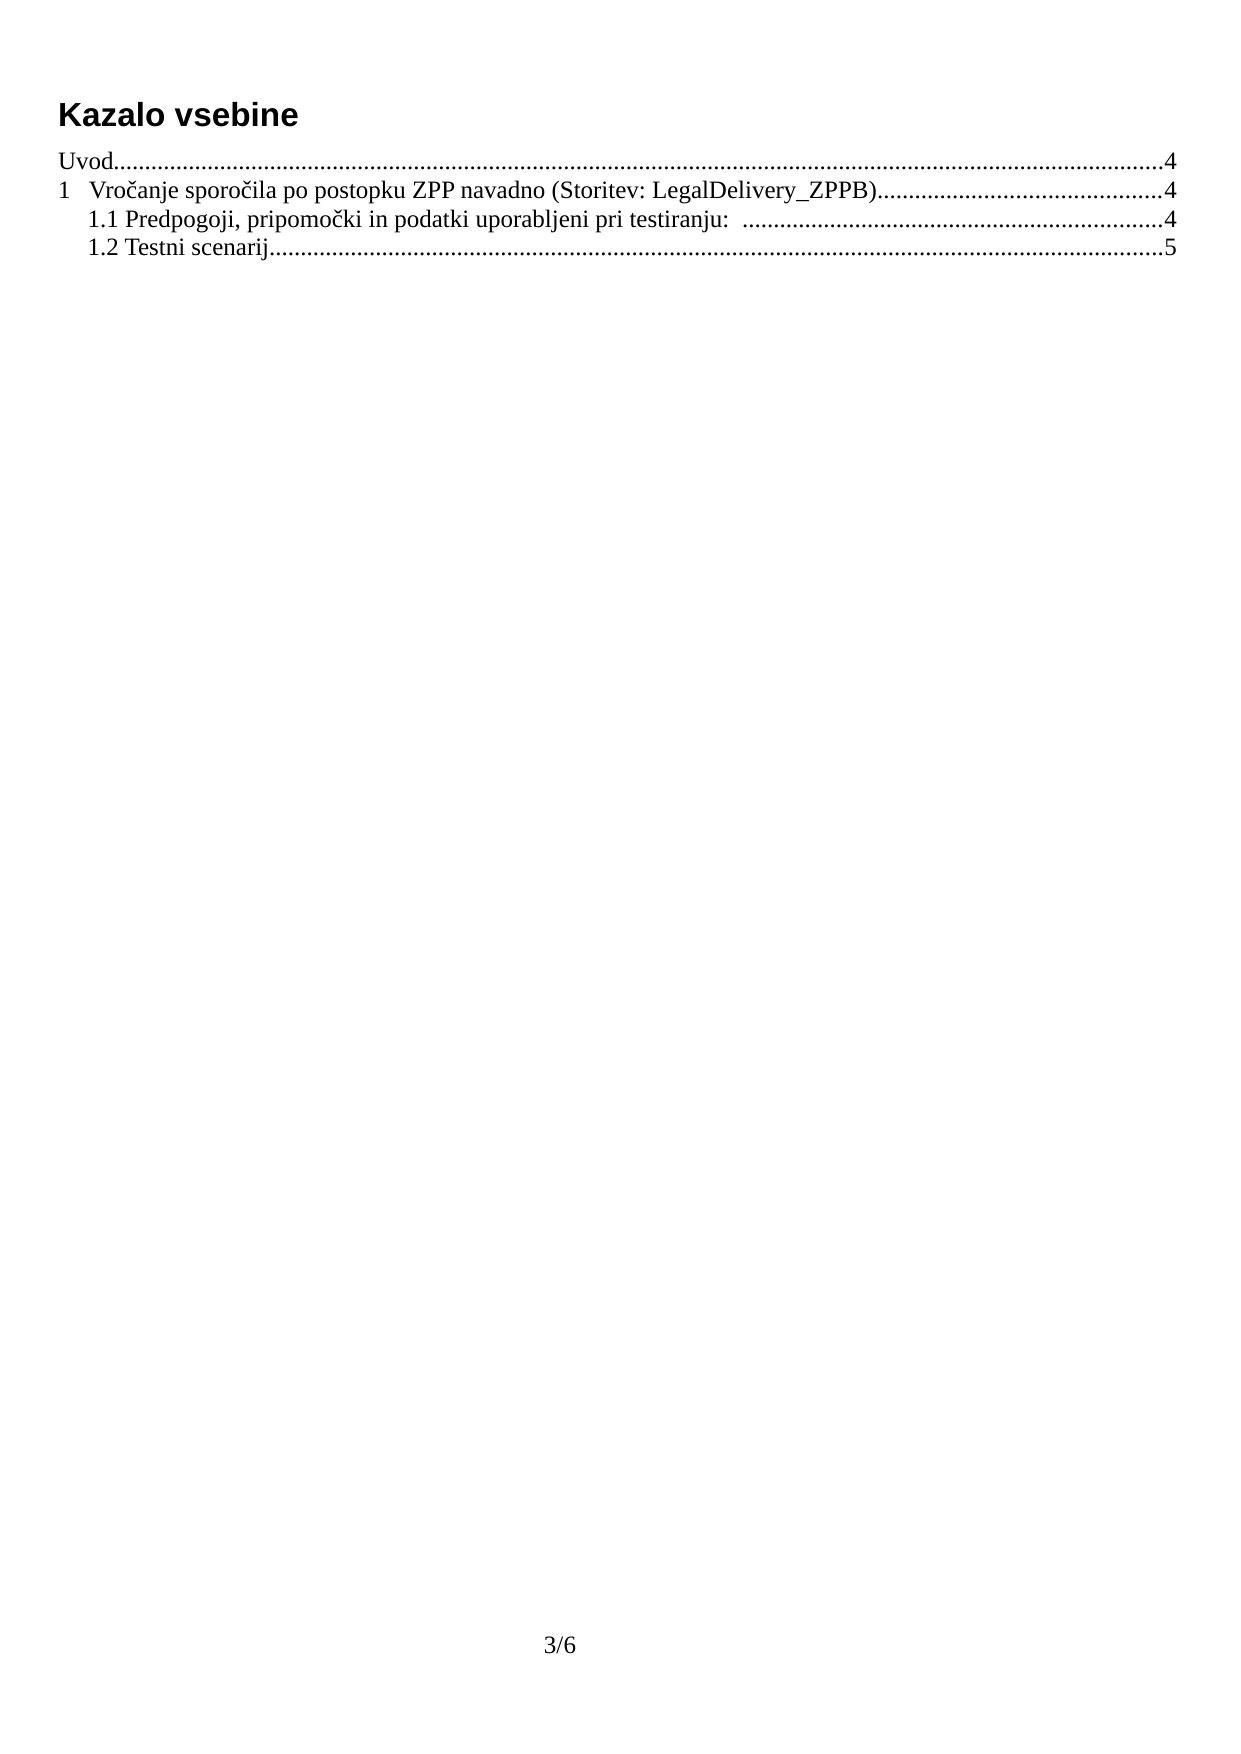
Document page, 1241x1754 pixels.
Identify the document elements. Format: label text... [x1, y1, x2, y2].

text 1.2 Testni scenarij 5 [87, 232, 1177, 261]
text 1 Vročanje sporočila po postopku ZPP navadno (Storitev: LegalDelivery_ZPPB) 4 [58, 175, 1177, 204]
subtitle Kazalo vsebine [58, 95, 1177, 134]
text 1.1 Predpogoji, pripomočki in podatki uporabljeni pri testiranju: 4 [87, 204, 1177, 232]
text Uvod 4 [58, 146, 1177, 175]
